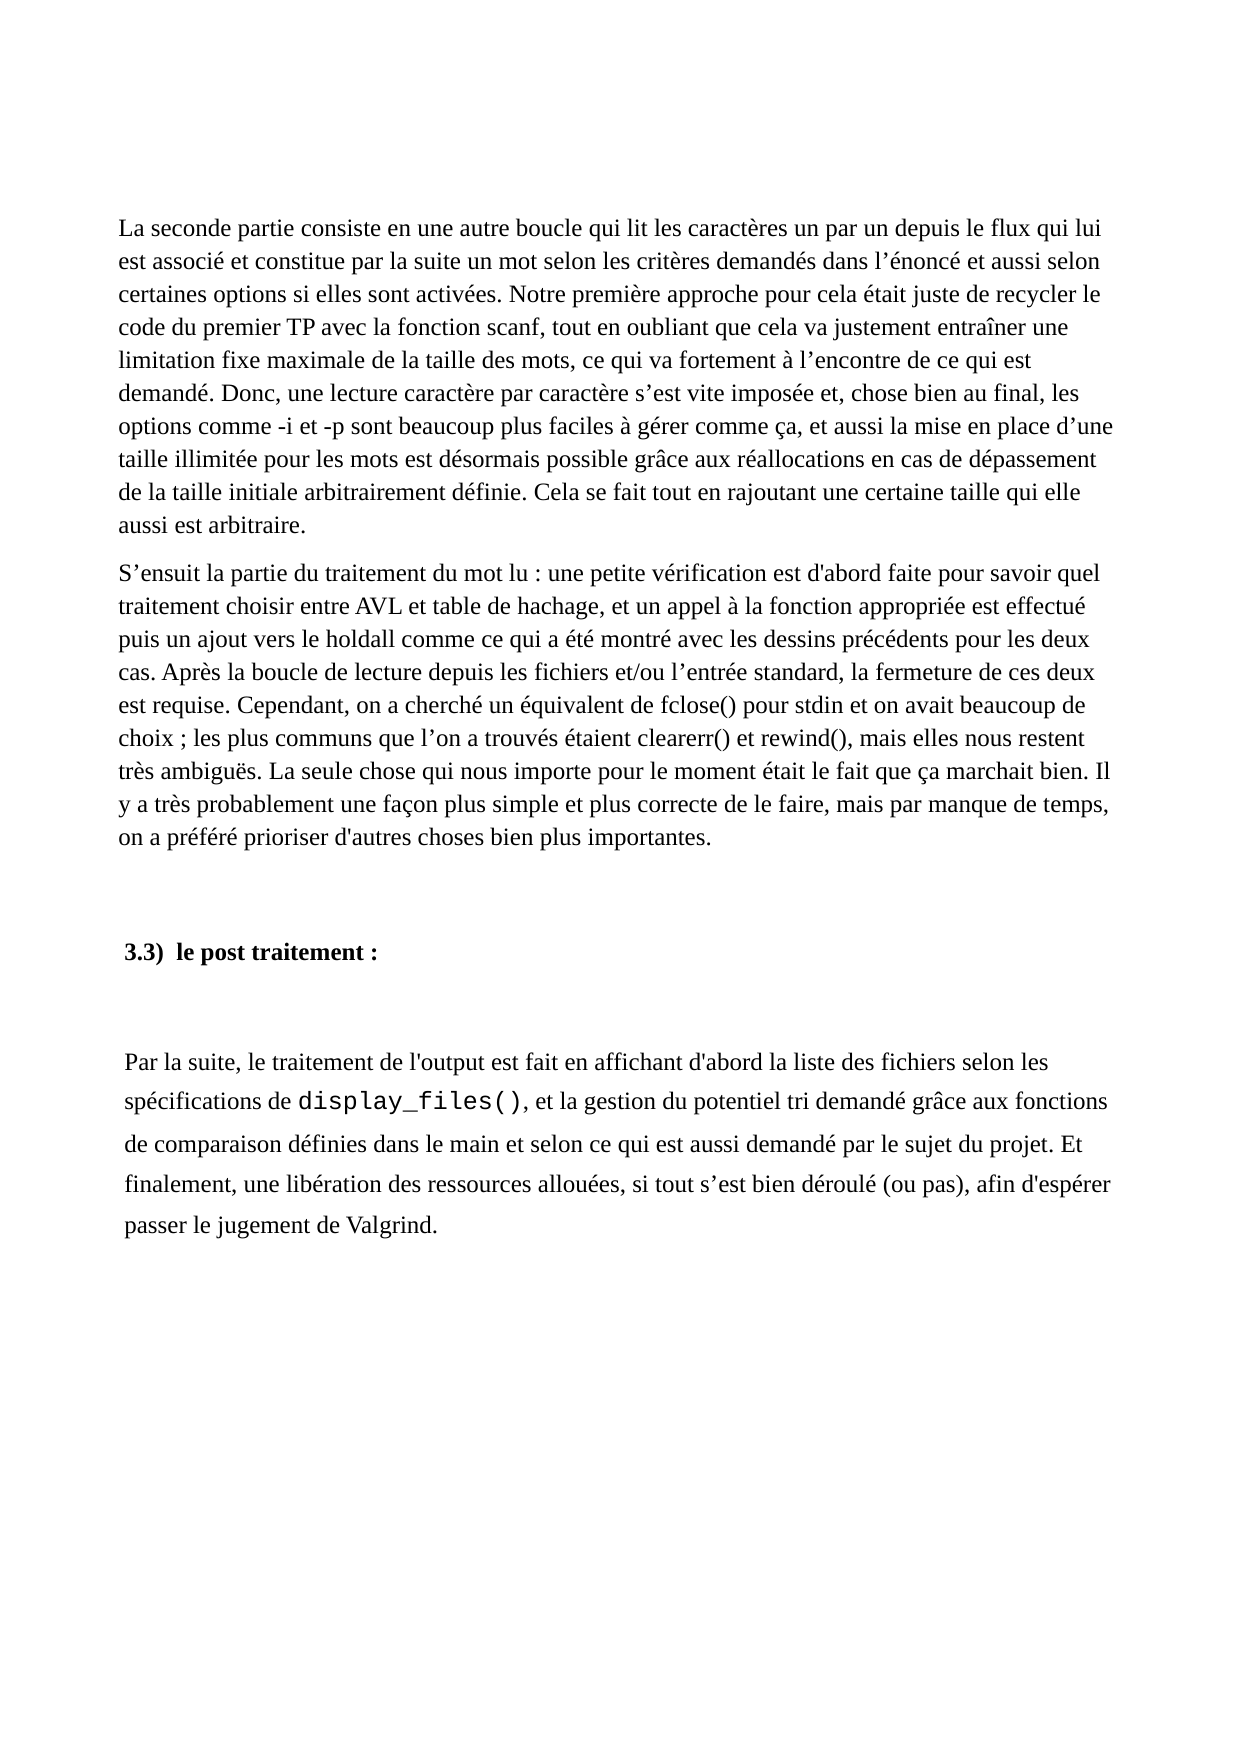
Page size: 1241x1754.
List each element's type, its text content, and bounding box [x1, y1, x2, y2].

text 3.3) le post traitement : [124, 925, 1122, 966]
text S’ensuit la partie du traitement du mot lu : une petite vérification est d'abord faite pour savoir quel traitement choisir entre AVL et table de hachage, et un appel à la fonction appropriée est effectué puis un ajout vers le holdall comme ce qui a été montré avec les dessins précédents pour les deux cas. Après la boucle de lecture depuis les fichiers et/ou l’entrée standard, la fermeture de ces deux est requise. Cependant, on a cherché un équivalent de fclose() pour stdin et on avait beaucoup de choix ; les plus communs que l’on a trouvés étaient clearerr() et rewind(), mais elles nous restent très ambiguës. La seule chose qui nous importe pour le moment était le fait que ça marchait bien. Il y a très probablement une façon plus simple et plus correcte de le faire, mais par manque de temps, on a préféré prioriser d'autres choses bien plus importantes. [118, 558, 1122, 851]
text La seconde partie consiste en une autre boucle qui lit les caractères un par un depuis le flux qui lui est associé et constitue par la suite un mot selon les critères demandés dans l’énoncé et aussi selon certaines options si elles sont activées. Notre première approche pour cela était juste de recycler le code du premier TP avec la fonction scanf, tout en oubliant que cela va justement entraîner une limitation fixe maximale de la taille des mots, ce qui va fortement à l’encontre de ce qui est demandé. Donc, une lecture caractère par caractère s’est vite imposée et, chose bien au final, les options comme -i et -p sont beaucoup plus faciles à gérer comme ça, et aussi la mise en place d’une taille illimitée pour les mots est désormais possible grâce aux réallocations en cas de dépassement de la taille initiale arbitrairement définie. Cela se fait tout en rajoutant une certaine taille qui elle aussi est arbitraire. [118, 213, 1122, 539]
text Par la suite, le traitement de l'output est fait en affichant d'abord la liste des fichiers selon les spécifications de display_files(), et la gestion du potentiel tri demandé grâce aux fonctions de comparaison définies dans le main et selon ce qui est aussi demandé par le sujet du projet. Et finalement, une libération des ressources allouées, si tout s’est bien déroulé (ou pas), afin d'espérer passer le jugement de Valgrind. [124, 1036, 1122, 1239]
